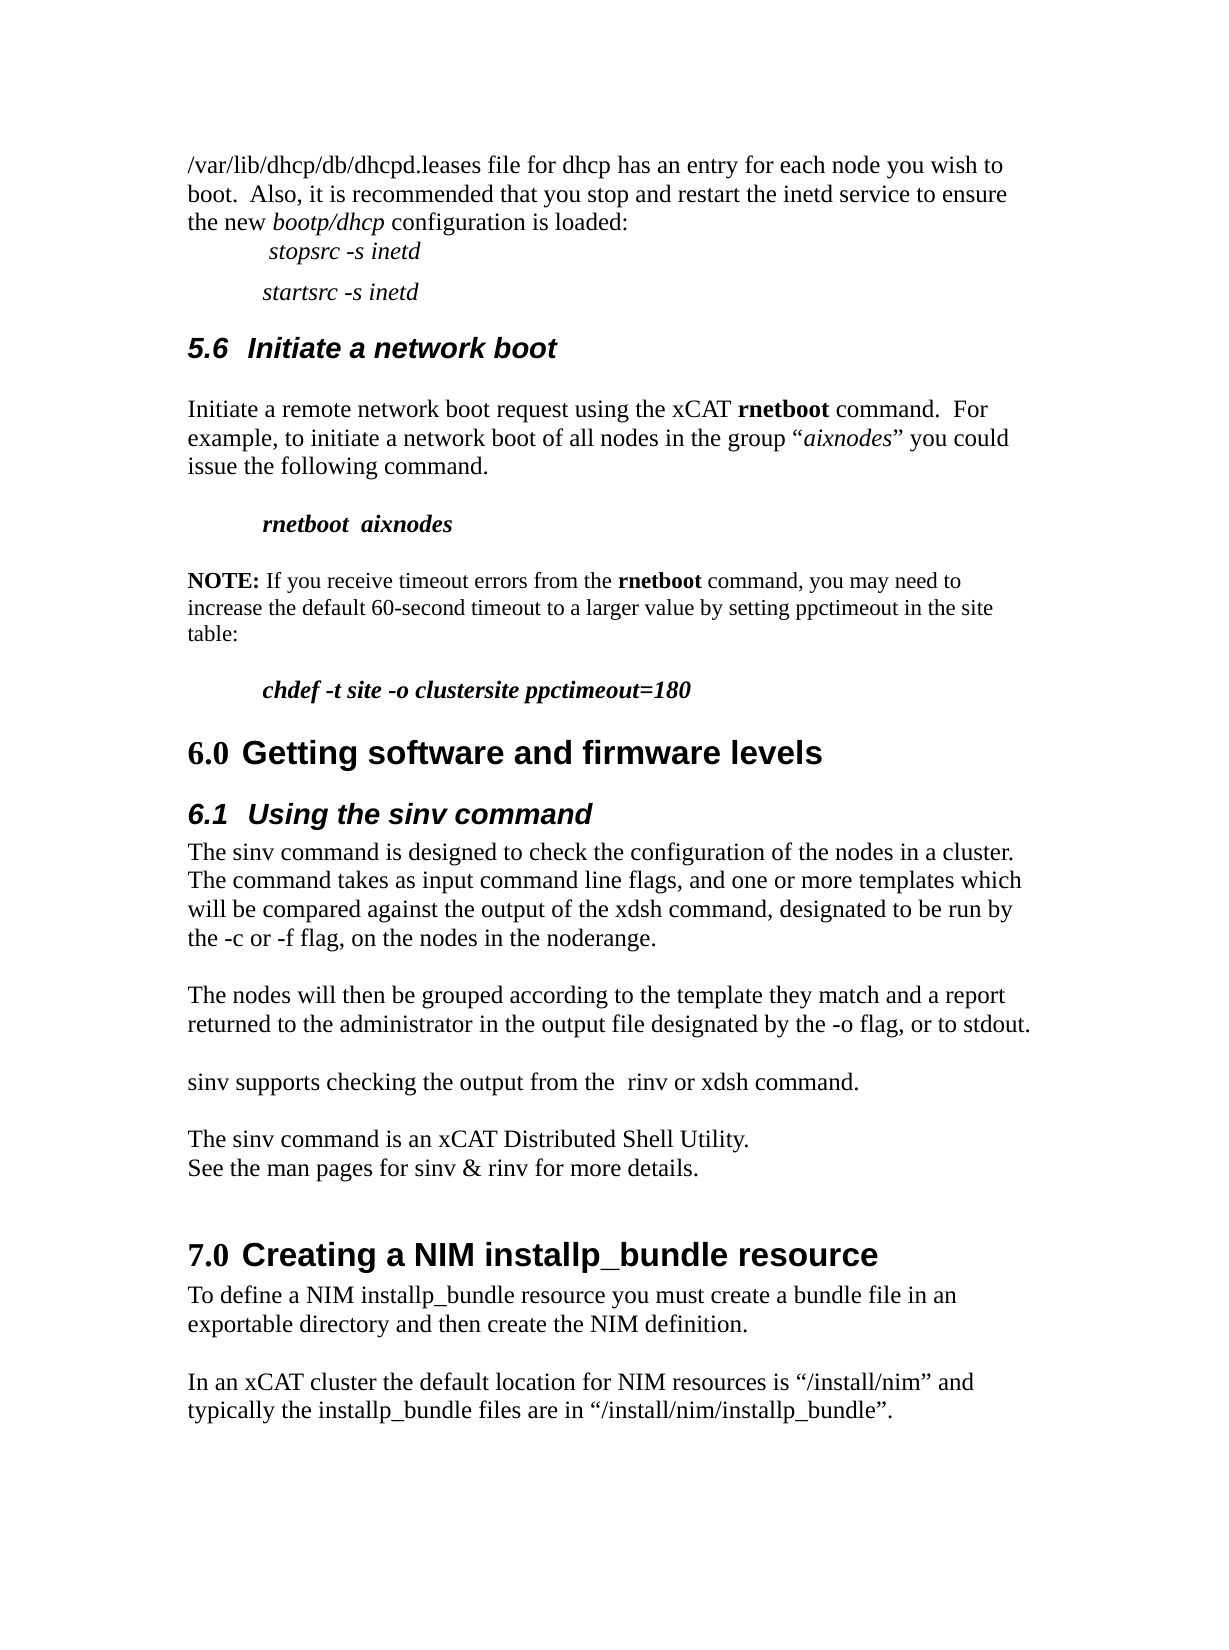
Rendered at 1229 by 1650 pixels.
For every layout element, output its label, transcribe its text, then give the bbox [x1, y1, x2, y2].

text The nodes will then be grouped according to the template they match and a report returned to the administrator in the output file designated by the -o flag, or to stdout. [187, 981, 1041, 1038]
text sinv supports checking the output from the rinv or xdsh command. [187, 1067, 1041, 1096]
text Initiate a remote network boot request using the xCAT rnetboot command. For example, to initiate a network boot of all nodes in the group “aixnodes” you could issue the following command. [187, 394, 1041, 480]
text chdef -t site -o clustersite ppctimeout=180 [262, 676, 1041, 704]
text The sinv command is designed to check the configuration of the nodes in a cluster. The command takes as input command line flags, and one or more templates which will be compared against the output of the xdsh command, designated to be run by the -c or -f flag, on the nodes in the noderange. [187, 837, 1041, 952]
text In an xCAT cluster the default location for NIM resources is “/install/nim” and typically the installp_bundle files are in “/install/nim/installp_bundle”. [187, 1367, 1041, 1424]
subtitle Initiate a network boot [187, 331, 1041, 365]
subtitle Getting software and firmware levels [187, 733, 1041, 772]
text See the man pages for sinv & rinv for more details. [187, 1153, 1041, 1182]
text rnetboot aixnodes [262, 509, 1041, 538]
text stopsrc -s inetd [262, 236, 1041, 265]
text startsrc -s inetd [262, 277, 1041, 306]
text NOTE: If you receive timeout errors from the rnetboot command, you may need to increase the default 60-second timeout to a larger value by setting ppctimeout in the site table: [187, 567, 1041, 646]
text To define a NIM installp_bundle resource you must create a bundle file in an exportable directory and then create the NIM definition. [187, 1280, 1041, 1338]
text /var/lib/dhcp/db/dhcpd.leases file for dhcp has an entry for each node you wish to boot. Also, it is recommended that you stop and restart the inetd service to ensure the new bootp/dhcp configuration is loaded: [187, 150, 1041, 236]
subtitle Using the sinv command [187, 797, 1041, 831]
text The sinv command is an xCAT Distributed Shell Utility. [187, 1124, 1041, 1153]
subtitle Creating a NIM installp_bundle resource [187, 1236, 1041, 1274]
